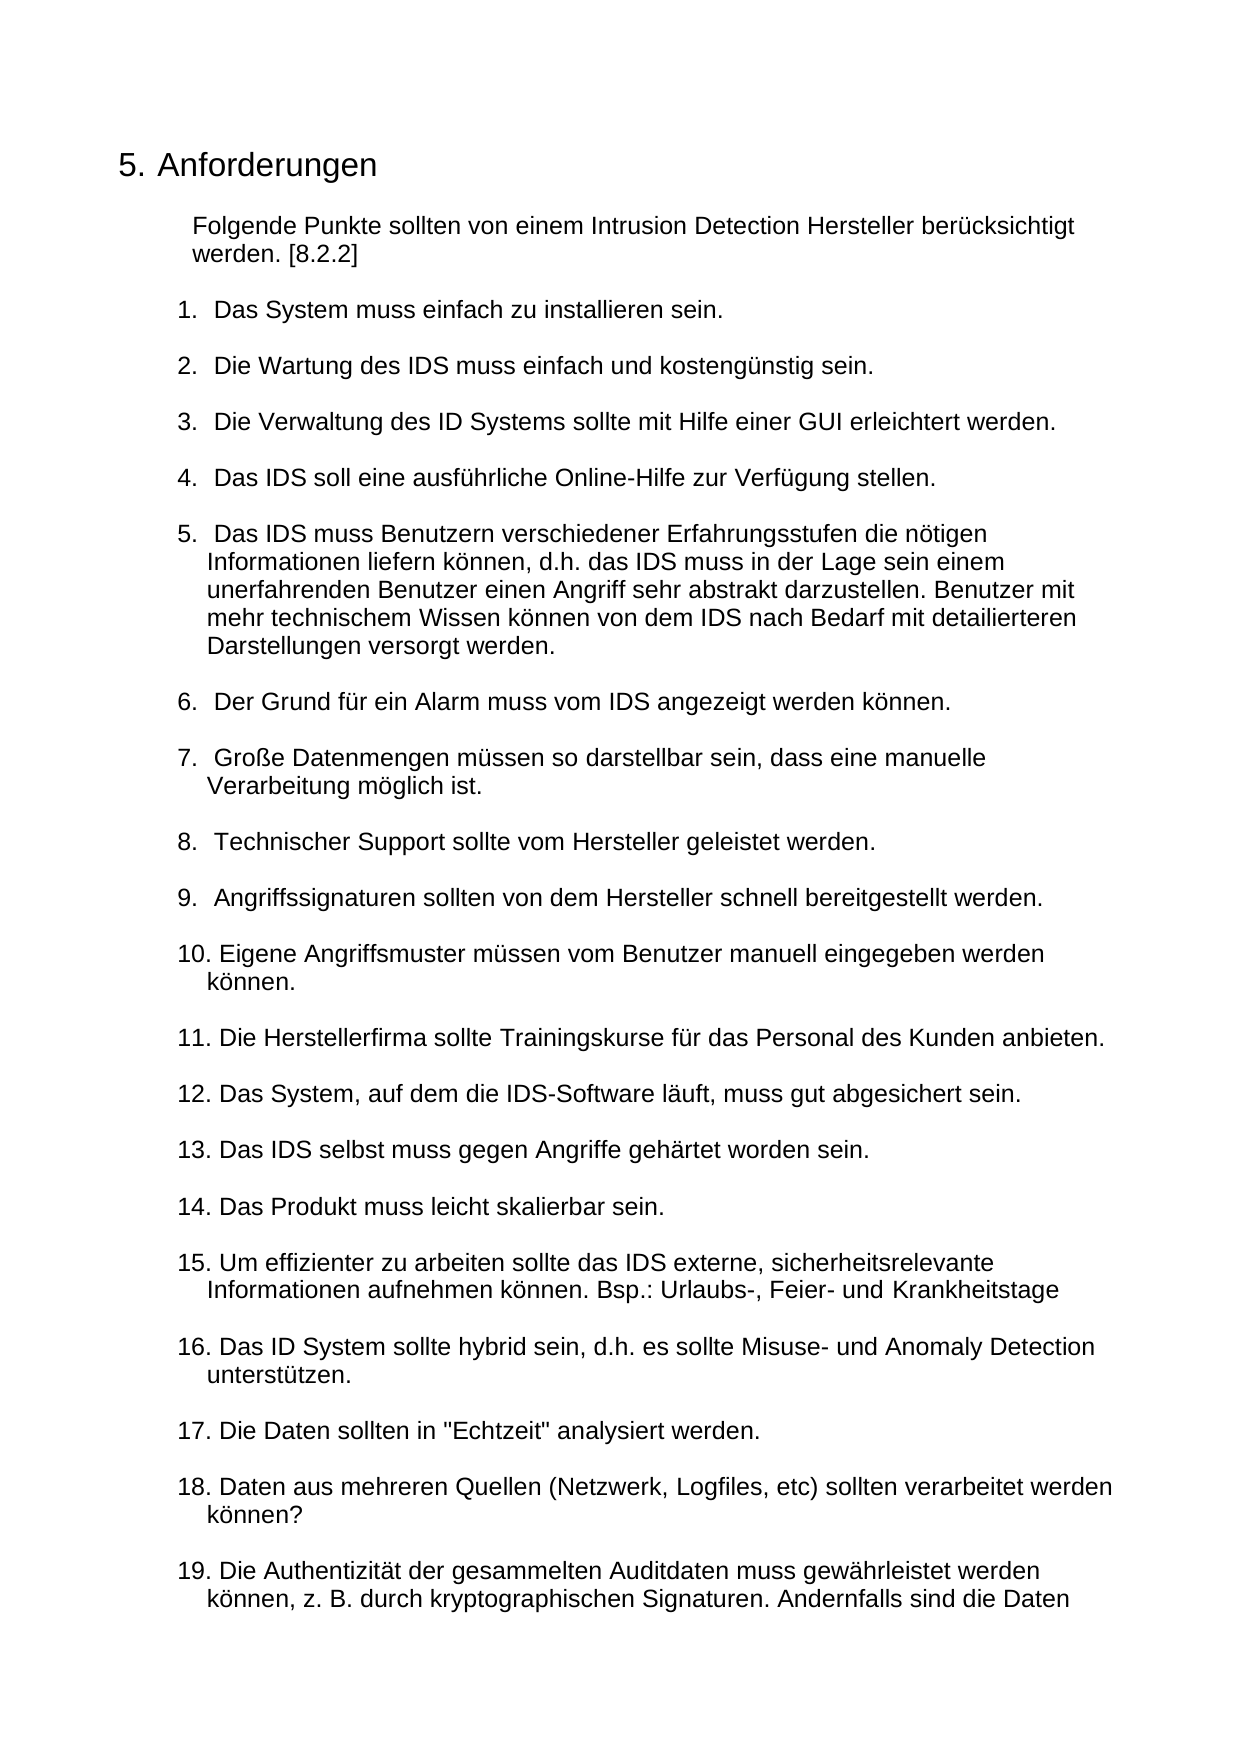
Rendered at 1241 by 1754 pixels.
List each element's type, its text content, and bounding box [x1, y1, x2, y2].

list Daten aus mehreren Quellen (Netzwerk, Logfiles, etc) sollten verarbeitet werden können? [177, 1473, 1122, 1529]
text werden. [8.2.2] [118, 240, 1122, 268]
list Die Herstellerfirma sollte Trainingskurse für das Personal des Kunden anbieten. [177, 1024, 1122, 1052]
list Das Produkt muss leicht skalierbar sein. [177, 1192, 1122, 1220]
list Die Wartung des IDS muss einfach und kostengünstig sein. [177, 352, 1122, 380]
list Der Grund für ein Alarm muss vom IDS angezeigt werden können. [177, 688, 1122, 716]
list Das IDS soll eine ausführliche Online-Hilfe zur Verfügung stellen. [177, 464, 1122, 492]
list Das ID System sollte hybrid sein, d.h. es sollte Misuse- und Anomaly Detection unterstützen. [177, 1332, 1122, 1388]
list Das IDS selbst muss gegen Angriffe gehärtet worden sein. [177, 1136, 1122, 1164]
list Technischer Support sollte vom Hersteller geleistet werden. [177, 828, 1122, 856]
list Große Datenmengen müssen so darstellbar sein, dass eine manuelle Verarbeitung möglich ist. [177, 744, 1122, 800]
list Die Verwaltung des ID Systems sollte mit Hilfe einer GUI erleichtert werden. [177, 408, 1122, 436]
list Die Authentizität der gesammelten Auditdaten muss gewährleistet werden können, z. B. durch kryptographischen Signaturen. Andernfalls sind die Daten [177, 1557, 1122, 1613]
list Angriffssignaturen sollten von dem Hersteller schnell bereitgestellt werden. [177, 884, 1122, 912]
list Eigene Angriffsmuster müssen vom Benutzer manuell eingegeben werden können. [177, 940, 1122, 996]
list Das System, auf dem die IDS-Software läuft, muss gut abgesichert sein. [177, 1080, 1122, 1108]
list Um effizienter zu arbeiten sollte das IDS externe, sicherheitsrelevante Informationen aufnehmen können. Bsp.: Urlaubs-, Feier- und Krankheitstage [177, 1248, 1122, 1304]
list Das System muss einfach zu installieren sein. [177, 296, 1122, 324]
list Das IDS muss Benutzern verschiedener Erfahrungsstufen die nötigen Informationen liefern können, d.h. das IDS muss in der Lage sein einem unerfahrenden Benutzer einen Angriff sehr abstrakt darzustellen. Benutzer mit mehr technischem Wissen können von dem IDS nach Bedarf mit detailierteren Darstellungen versorgt werden. [177, 520, 1122, 660]
list Anforderungen [118, 146, 1122, 184]
list Die Daten sollten in "Echtzeit" analysiert werden. [177, 1417, 1122, 1444]
text Folgende Punkte sollten von einem Intrusion Detection Hersteller berücksichtigt [118, 212, 1122, 240]
